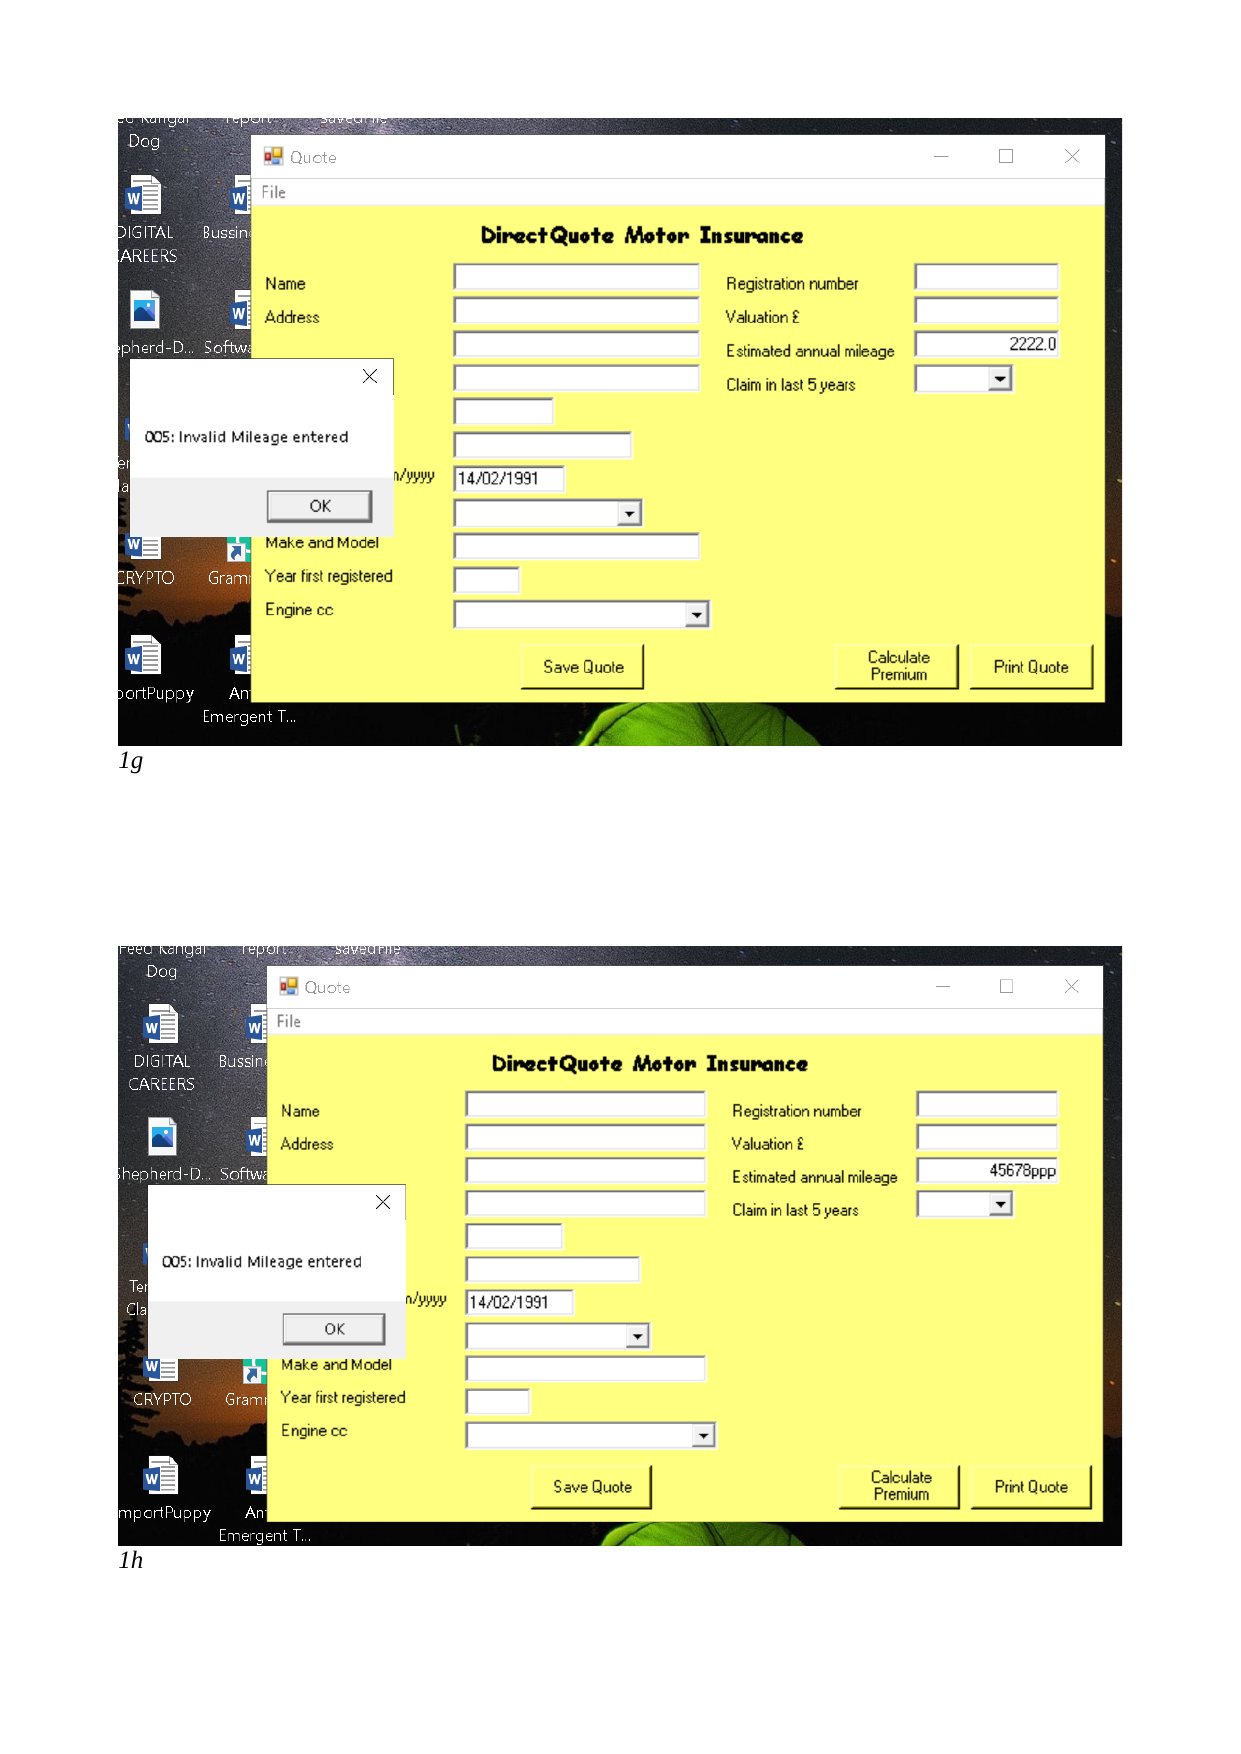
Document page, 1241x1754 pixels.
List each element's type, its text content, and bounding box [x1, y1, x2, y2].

text 1g [118, 746, 1122, 774]
picture [118, 118, 1123, 746]
text 1h [118, 1546, 1122, 1574]
picture [118, 946, 1123, 1546]
